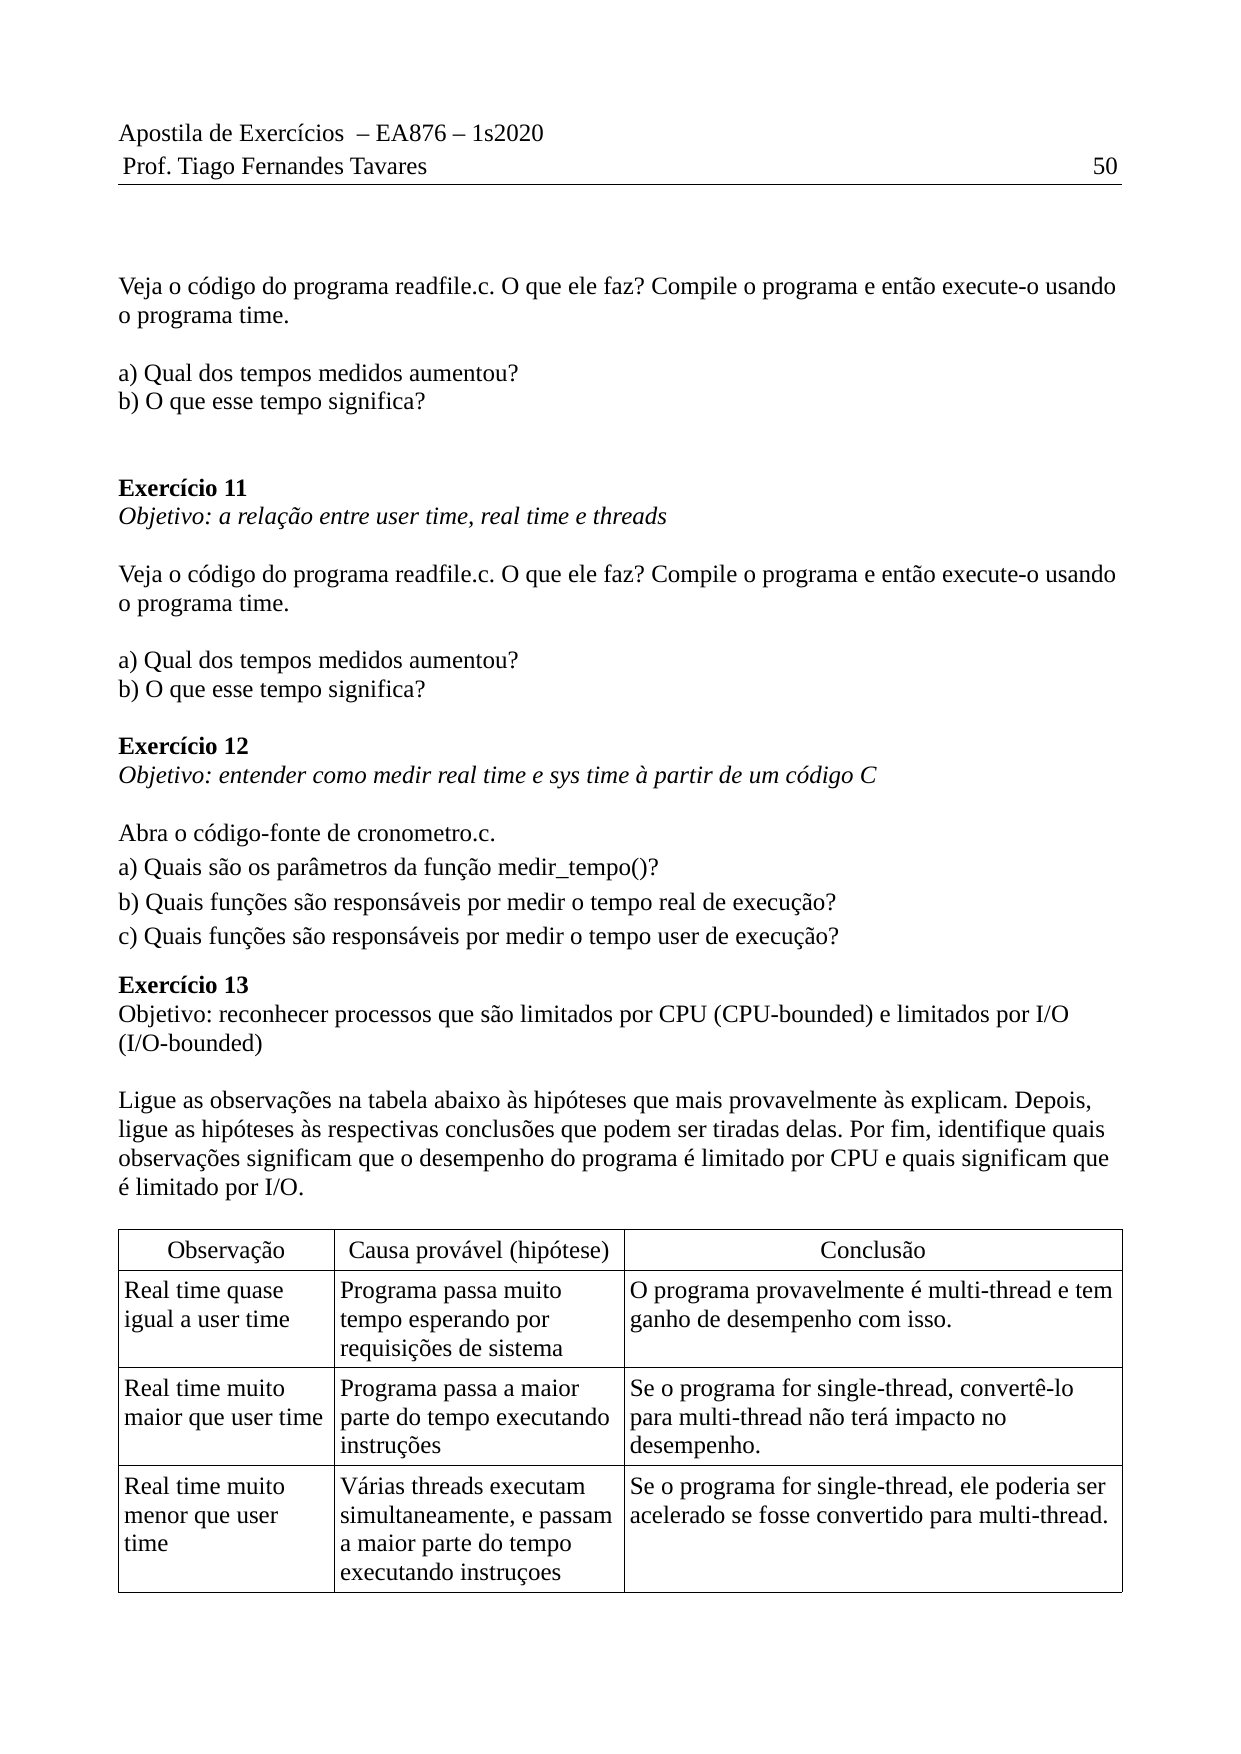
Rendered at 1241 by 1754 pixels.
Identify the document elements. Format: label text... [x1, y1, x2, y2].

table_cell Programa passa a maior parte do tempo executando instruções [335, 1368, 624, 1465]
text Objetivo: entender como medir real time e sys time à partir de um código C [118, 760, 1122, 789]
text b) Quais funções são responsáveis por medir o tempo real de execução? [118, 887, 1122, 915]
table_cell Real time quase igual a user time [119, 1271, 334, 1367]
table_header Causa provável (hipótese) [335, 1230, 624, 1269]
text a) Quais são os parâmetros da função medir_tempo()? [118, 852, 1122, 881]
text a) Qual dos tempos medidos aumentou? [118, 645, 1122, 674]
text a) Qual dos tempos medidos aumentou? [118, 358, 1122, 386]
text b) O que esse tempo significa? [118, 386, 1122, 415]
text Exercício 13 [118, 970, 1122, 999]
table_cell Real time muito menor que user time [119, 1466, 334, 1592]
text Objetivo: a relação entre user time, real time e threads [118, 501, 1122, 530]
text Ligue as observações na tabela abaixo às hipóteses que mais provavelmente às explicam. Depois, ligue as hipóteses às respectivas conclusões que podem ser tiradas delas. Por fim, identifique quais observações significam que o desempenho do programa é limitado por CPU e quais significam que é limitado por I/O. [118, 1085, 1122, 1200]
table_cell Programa passa muito tempo esperando por requisições de sistema [335, 1271, 624, 1367]
text Objetivo: reconhecer processos que são limitados por CPU (CPU-bounded) e limitados por I/O (I/O-bounded) [118, 999, 1122, 1057]
table_cell Real time muito maior que user time [119, 1368, 334, 1465]
text Abra o código-fonte de cronometro.c. [118, 818, 1122, 846]
text Exercício 11 [118, 473, 1122, 501]
text c) Quais funções são responsáveis por medir o tempo user de execução? [118, 921, 1122, 950]
table_header Conclusão [625, 1230, 1122, 1269]
text Veja o código do programa readfile.c. O que ele faz? Compile o programa e então execute-o usando o programa time. [118, 271, 1122, 329]
table_cell Se o programa for single-thread, ele poderia ser acelerado se fosse convertido para multi-thread. [625, 1466, 1122, 1592]
table_cell Se o programa for single-thread, convertê-lo para multi-thread não terá impacto no desempenho. [625, 1368, 1122, 1465]
table_cell O programa provavelmente é multi-thread e tem ganho de desempenho com isso. [625, 1271, 1122, 1367]
table_cell Várias threads executam simultaneamente, e passam a maior parte do tempo executando instruçoes [335, 1466, 624, 1592]
table_header Observação [119, 1230, 334, 1269]
text Veja o código do programa readfile.c. O que ele faz? Compile o programa e então execute-o usando o programa time. [118, 559, 1122, 616]
text Exercício 12 [118, 731, 1122, 760]
text b) O que esse tempo significa? [118, 674, 1122, 703]
